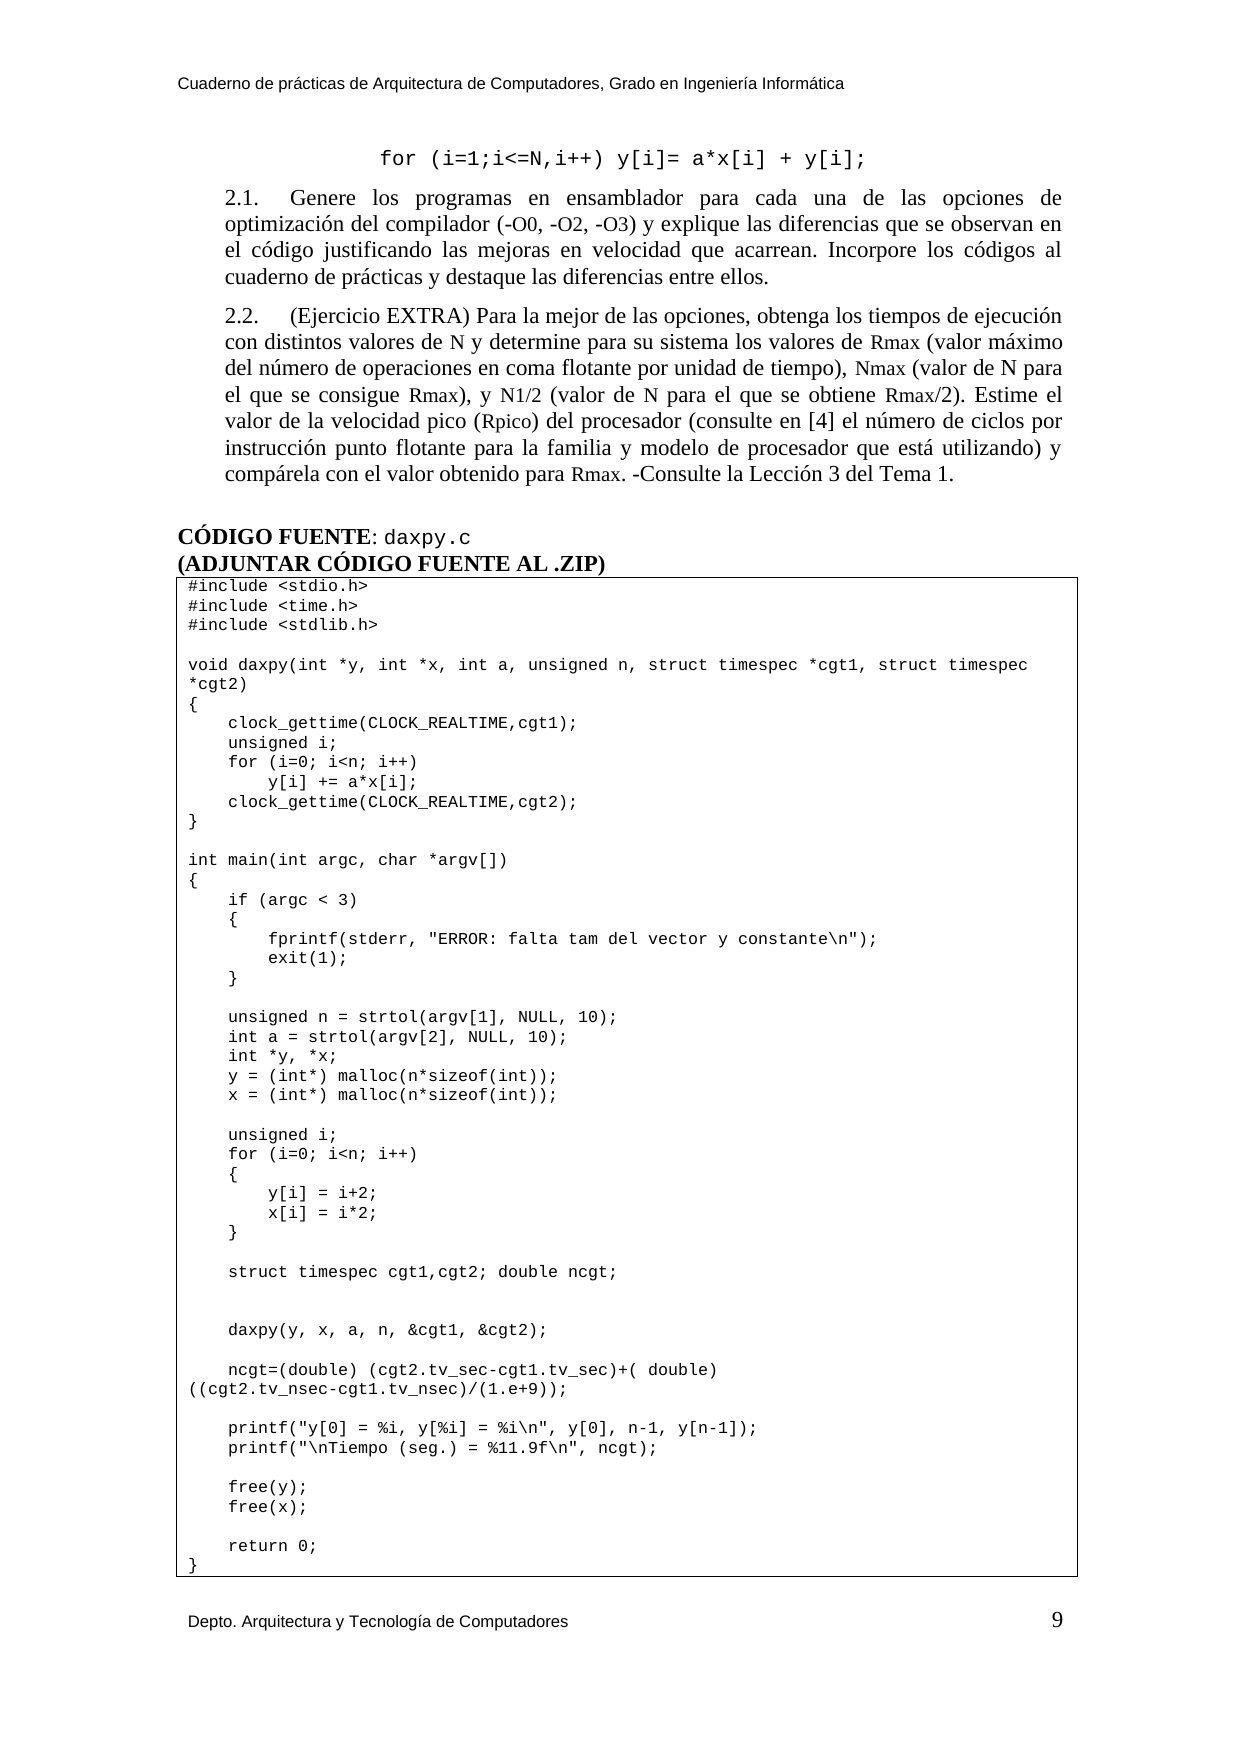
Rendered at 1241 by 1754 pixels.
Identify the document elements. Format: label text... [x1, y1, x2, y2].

text CÓDIGO FUENTE: daxpy.c [177, 523, 1063, 550]
list for (i=1;i<=N,i++) y[i]= a*x[i] + y[i]; [183, 148, 1063, 171]
table_header #include <stdio.h> #include <time.h> #include <stdlib.h> void daxpy(int *y, int *x, int a, unsigned n, struct timespec *cgt1, struct timespec *cgt2) { clock_gettime(CLOCK_REALTIME,cgt1); unsigned i; for (i=0; i<n; i++) y[i] += a*x[i]; clock_gettime(CLOCK_REALTIME,cgt2); } int main(int argc, char *argv[]) { if (argc < 3) { fprintf(stderr, "ERROR: falta tam del vector y constante\n"); exit(1); } unsigned n = strtol(argv[1], NULL, 10); int a = strtol(argv[2], NULL, 10); int *y, *x; y = (int*) malloc(n*sizeof(int)); x = (int*) malloc(n*sizeof(int)); unsigned i; for (i=0; i<n; i++) { y[i] = i+2; x[i] = i*2; } struct timespec cgt1,cgt2; double ncgt; daxpy(y, x, a, n, &cgt1, &cgt2); ncgt=(double) (cgt2.tv_sec-cgt1.tv_sec)+( double) ((cgt2.tv_nsec-cgt1.tv_nsec)/(1.e+9)); printf("y[0] = %i, y[%i] = %i\n", y[0], n-1, y[n-1]); printf("\nTiempo (seg.) = %11.9f\n", ncgt); free(y); free(x); return 0; } [177, 578, 1077, 1576]
text (ADJUNTAR CÓDIGO FUENTE AL .ZIP) [177, 550, 1063, 577]
list (Ejercicio EXTRA) Para la mejor de las opciones, obtenga los tiempos de ejecución con distintos valores de N y determine para su sistema los valores de Rmax (valor máximo del número de operaciones en coma flotante por unidad de tiempo), Nmax (valor de N para el que se consigue Rmax), y N1/2 (valor de N para el que se obtiene Rmax/2). Estime el valor de la velocidad pico (Rpico) del procesador (consulte en [4] el número de ciclos por instrucción punto flotante para la familia y modelo de procesador que está utilizando) y compárela con el valor obtenido para Rmax. -Consulte la Lección 3 del Tema 1. [224, 302, 1063, 486]
list Genere los programas en ensamblador para cada una de las opciones de optimización del compilador (-O0, -O2, -O3) y explique las diferencias que se observan en el código justificando las mejoras en velocidad que acarrean. Incorpore los códigos al cuaderno de prácticas y destaque las diferencias entre ellos. [224, 184, 1063, 289]
